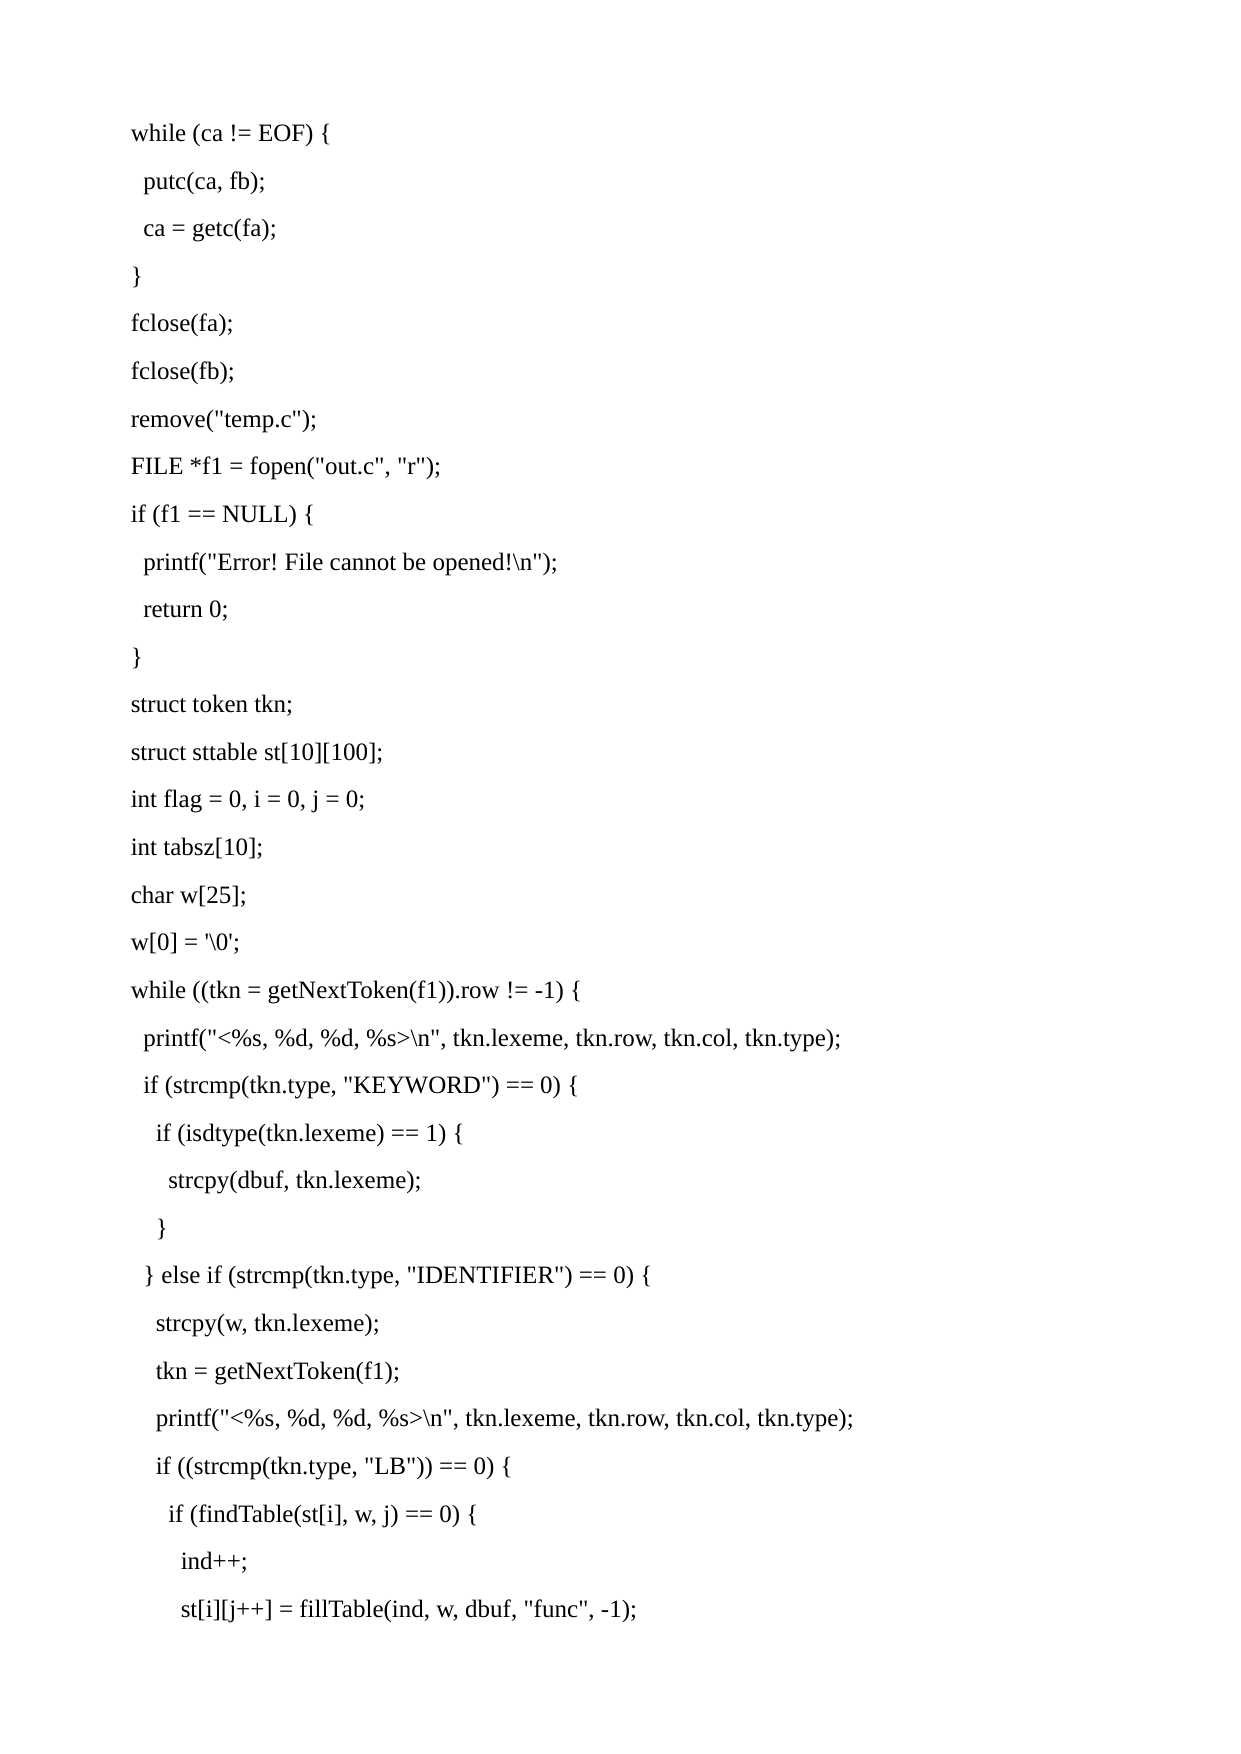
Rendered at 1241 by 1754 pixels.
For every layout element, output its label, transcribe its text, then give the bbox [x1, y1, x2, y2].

text } else if (strcmp(tkn.type, "IDENTIFIER") == 0) { [118, 1261, 1122, 1289]
text while ((tkn = getNextToken(f1)).row != -1) { [118, 975, 1122, 1004]
text strcpy(w, tkn.lexeme); [118, 1308, 1122, 1337]
text return 0; [118, 594, 1122, 623]
text } [118, 1213, 1122, 1242]
text if (strcmp(tkn.type, "KEYWORD") == 0) { [118, 1070, 1122, 1099]
text struct token tkn; [118, 689, 1122, 718]
text strcpy(dbuf, tkn.lexeme); [118, 1165, 1122, 1194]
text printf("Error! File cannot be opened!\n"); [118, 547, 1122, 575]
text int tabsz[10]; [118, 832, 1122, 861]
text fclose(fb); [118, 356, 1122, 385]
text w[0] = '\0'; [118, 927, 1122, 956]
text struct sttable st[10][100]; [118, 737, 1122, 766]
text ind++; [118, 1546, 1122, 1575]
text printf("<%s, %d, %d, %s>\n", tkn.lexeme, tkn.row, tkn.col, tkn.type); [118, 1023, 1122, 1051]
text tkn = getNextToken(f1); [118, 1356, 1122, 1384]
text while (ca != EOF) { [118, 118, 1122, 147]
text int flag = 0, i = 0, j = 0; [118, 784, 1122, 813]
text fclose(fa); [118, 308, 1122, 337]
text remove("temp.c"); [118, 404, 1122, 432]
text printf("<%s, %d, %d, %s>\n", tkn.lexeme, tkn.row, tkn.col, tkn.type); [118, 1403, 1122, 1432]
text if (findTable(st[i], w, j) == 0) { [118, 1499, 1122, 1527]
text if (isdtype(tkn.lexeme) == 1) { [118, 1118, 1122, 1147]
text } [118, 642, 1122, 671]
text if (f1 == NULL) { [118, 499, 1122, 528]
text ca = getc(fa); [118, 213, 1122, 242]
text } [118, 261, 1122, 290]
text st[i][j++] = fillTable(ind, w, dbuf, "func", -1); [118, 1594, 1122, 1623]
text if ((strcmp(tkn.type, "LB")) == 0) { [118, 1451, 1122, 1480]
text char w[25]; [118, 880, 1122, 908]
text putc(ca, fb); [118, 166, 1122, 194]
text FILE *f1 = fopen("out.c", "r"); [118, 451, 1122, 480]
